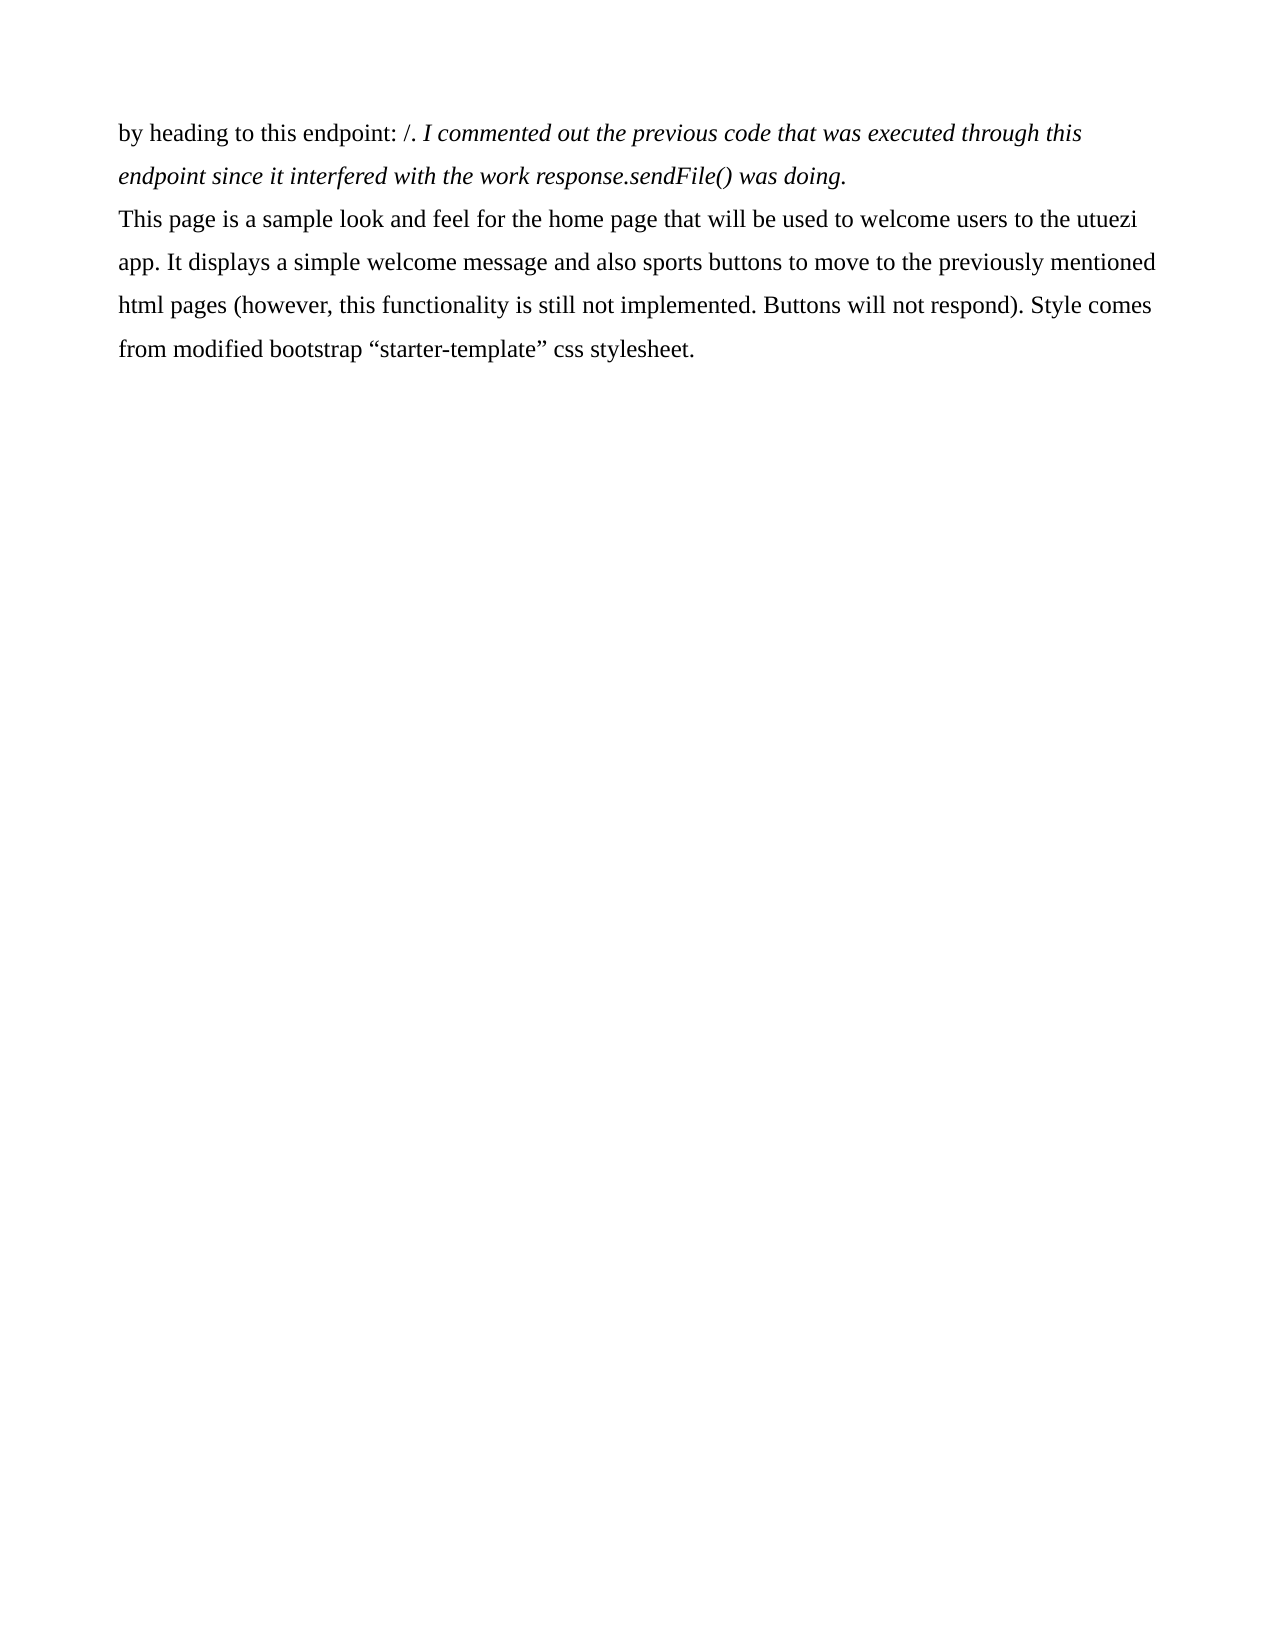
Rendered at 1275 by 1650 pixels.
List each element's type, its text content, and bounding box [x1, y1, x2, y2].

text This page is a sample look and feel for the home page that will be used to welcome users to the utuezi app. It displays a simple welcome message and also sports buttons to move to the previously mentioned html pages (however, this functionality is still not implemented. Buttons will not respond). Style comes from modified bootstrap “starter-template” css stylesheet. [118, 204, 1157, 362]
text by heading to this endpoint: /. I commented out the previous code that was executed through this endpoint since it interfered with the work response.sendFile() was doing. [118, 118, 1157, 190]
